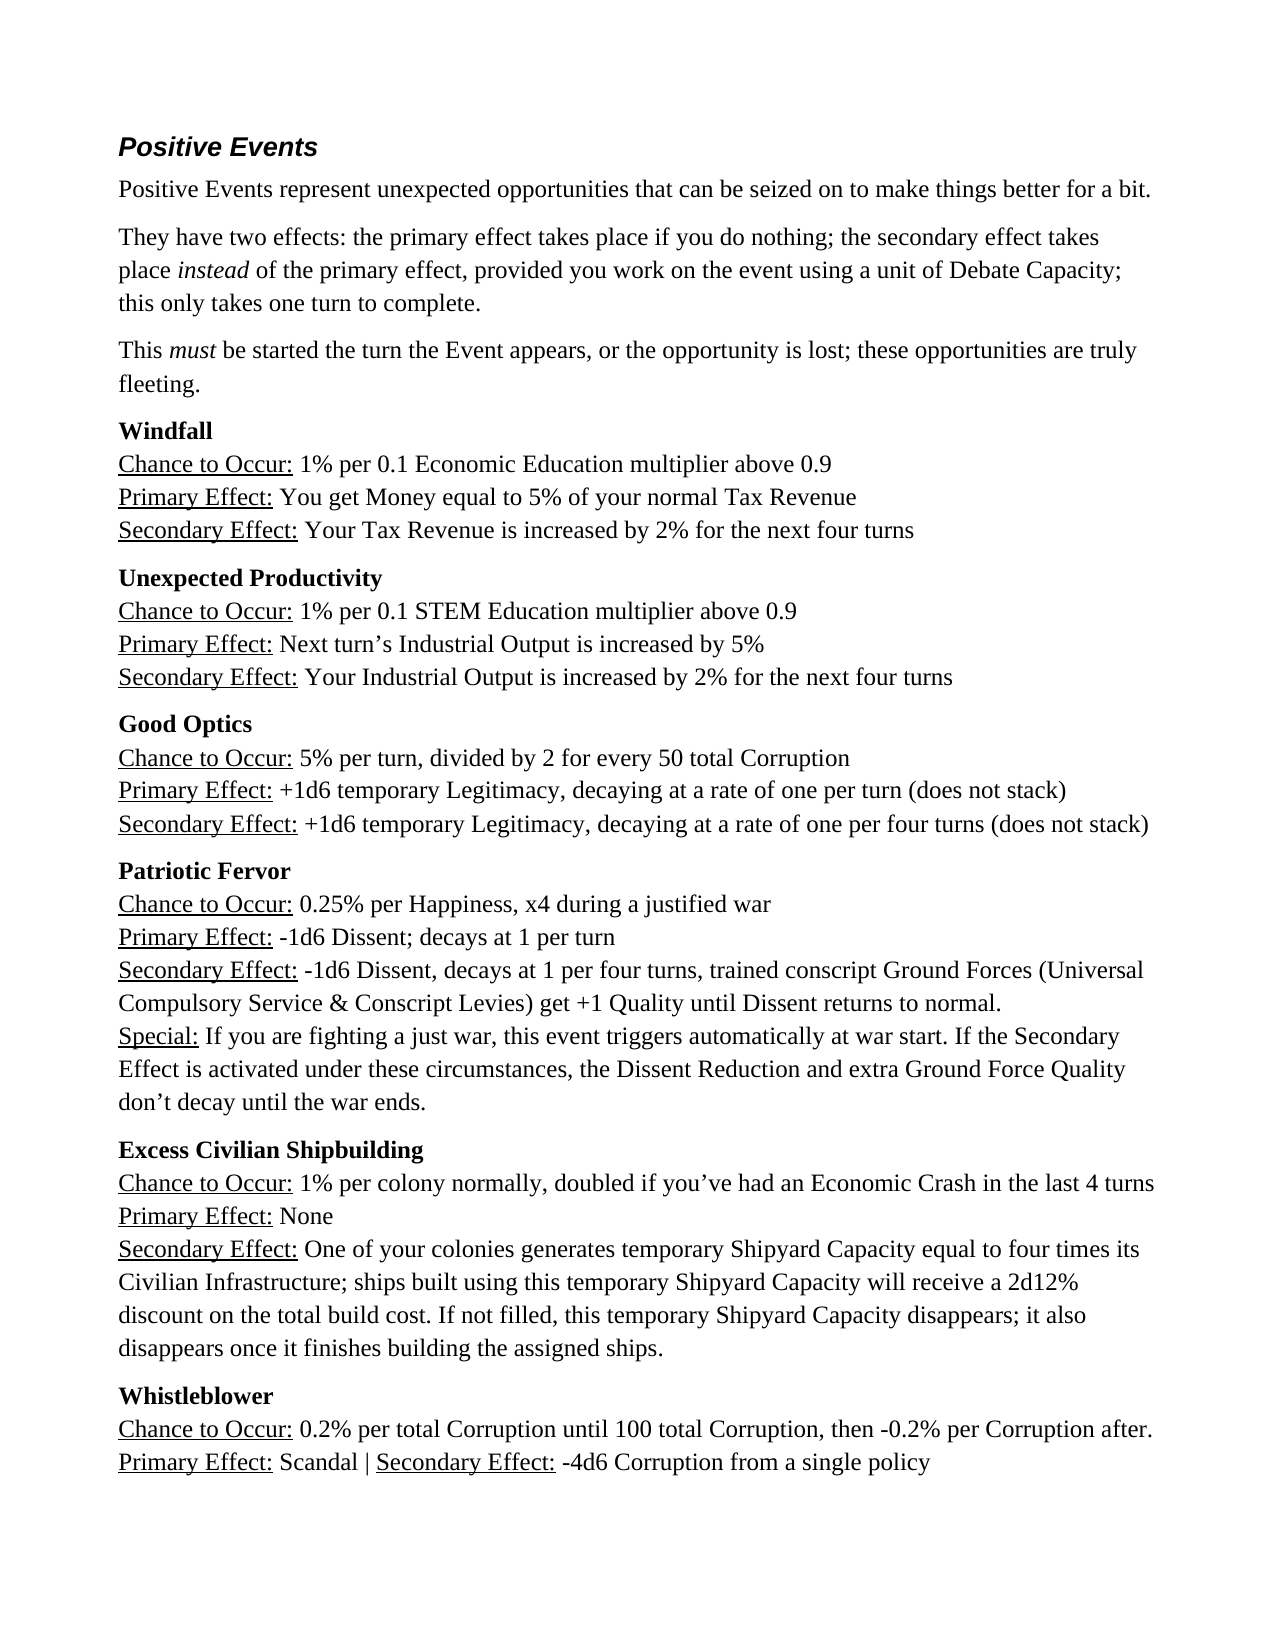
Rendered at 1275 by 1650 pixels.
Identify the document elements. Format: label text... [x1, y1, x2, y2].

text Whistleblower Chance to Occur: 0.2% per total Corruption until 100 total Corruption, then -0.2% per Corruption after. Primary Effect: Scandal | Secondary Effect: -4d6 Corruption from a single policy [118, 1381, 1157, 1476]
text Patriotic Fervor Chance to Occur: 0.25% per Happiness, x4 during a justified war Primary Effect: -1d6 Dissent; decays at 1 per turn Secondary Effect: -1d6 Dissent, decays at 1 per four turns, trained conscript Ground Forces (Universal Compulsory Service & Conscript Levies) get +1 Quality until Dissent returns to normal. Special: If you are fighting a just war, this event triggers automatically at war start. If the Secondary Effect is activated under these circumstances, the Dissent Reduction and extra Ground Force Quality don’t decay until the war ends. [118, 856, 1157, 1116]
text This must be started the turn the Event appears, or the opportunity is lost; these opportunities are truly fleeting. [118, 336, 1157, 397]
subtitle Positive Events [118, 131, 1157, 162]
text Positive Events represent unexpected opportunities that can be seized on to make things better for a bit. [118, 174, 1157, 203]
text Unexpected Productivity Chance to Occur: 1% per 0.1 STEM Education multiplier above 0.9 Primary Effect: Next turn’s Industrial Output is increased by 5% Secondary Effect: Your Industrial Output is increased by 2% for the next four turns [118, 563, 1157, 691]
text Windfall Chance to Occur: 1% per 0.1 Economic Education multiplier above 0.9 Primary Effect: You get Money equal to 5% of your normal Tax Revenue Secondary Effect: Your Tax Revenue is increased by 2% for the next four turns [118, 416, 1157, 544]
text Excess Civilian Shipbuilding Chance to Occur: 1% per colony normally, doubled if you’ve had an Economic Crash in the last 4 turns Primary Effect: None Secondary Effect: One of your colonies generates temporary Shipyard Capacity equal to four times its Civilian Infrastructure; ships built using this temporary Shipyard Capacity will receive a 2d12% discount on the total build cost. If not filled, this temporary Shipyard Capacity disappears; it also disappears once it finishes building the assigned ships. [118, 1135, 1157, 1362]
text Good Optics Chance to Occur: 5% per turn, divided by 2 for every 50 total Corruption Primary Effect: +1d6 temporary Legitimacy, decaying at a rate of one per turn (does not stack) Secondary Effect: +1d6 temporary Legitimacy, decaying at a rate of one per four turns (does not stack) [118, 709, 1157, 837]
text They have two effects: the primary effect takes place if you do nothing; the secondary effect takes place instead of the primary effect, provided you work on the event using a unit of Debate Capacity; this only takes one turn to complete. [118, 222, 1157, 317]
